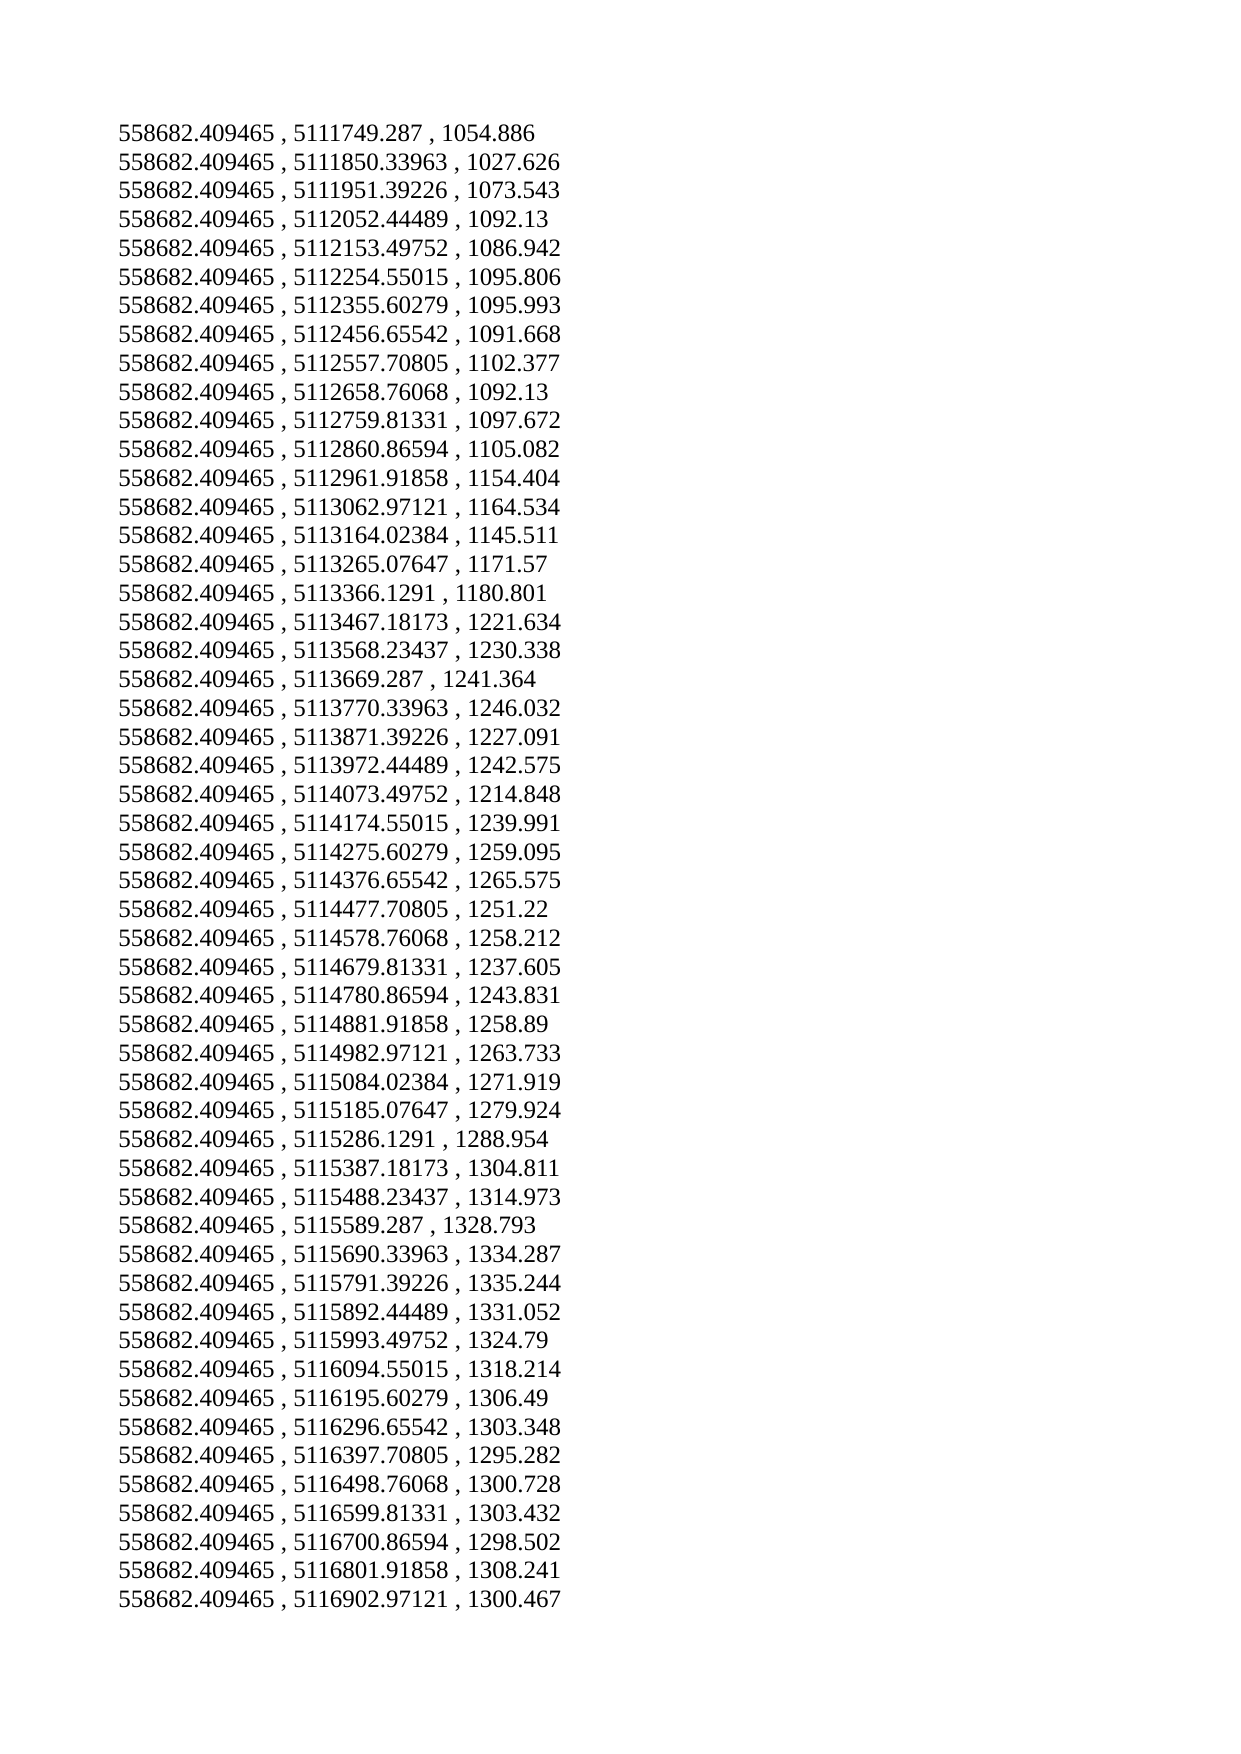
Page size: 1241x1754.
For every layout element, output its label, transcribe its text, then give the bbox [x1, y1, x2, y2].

text 558682.409465 , 5111749.287 , 1054.886 [118, 118, 1122, 147]
text 558682.409465 , 5116397.70805 , 1295.282 [118, 1441, 1122, 1469]
text 558682.409465 , 5115286.1291 , 1288.954 [118, 1124, 1122, 1153]
text 558682.409465 , 5114376.65542 , 1265.575 [118, 866, 1122, 894]
text 558682.409465 , 5113770.33963 , 1246.032 [118, 693, 1122, 722]
text 558682.409465 , 5113669.287 , 1241.364 [118, 664, 1122, 693]
text 558682.409465 , 5116094.55015 , 1318.214 [118, 1354, 1122, 1383]
text 558682.409465 , 5114881.91858 , 1258.89 [118, 1009, 1122, 1038]
text 558682.409465 , 5115185.07647 , 1279.924 [118, 1096, 1122, 1124]
text 558682.409465 , 5116599.81331 , 1303.432 [118, 1498, 1122, 1527]
text 558682.409465 , 5114780.86594 , 1243.831 [118, 981, 1122, 1009]
text 558682.409465 , 5114174.55015 , 1239.991 [118, 808, 1122, 837]
text 558682.409465 , 5116296.65542 , 1303.348 [118, 1412, 1122, 1441]
text 558682.409465 , 5112052.44489 , 1092.13 [118, 204, 1122, 233]
text 558682.409465 , 5116498.76068 , 1300.728 [118, 1469, 1122, 1498]
text 558682.409465 , 5112254.55015 , 1095.806 [118, 262, 1122, 291]
text 558682.409465 , 5112658.76068 , 1092.13 [118, 377, 1122, 406]
text 558682.409465 , 5114982.97121 , 1263.733 [118, 1038, 1122, 1067]
text 558682.409465 , 5114578.76068 , 1258.212 [118, 923, 1122, 952]
text 558682.409465 , 5113164.02384 , 1145.511 [118, 521, 1122, 549]
text 558682.409465 , 5114073.49752 , 1214.848 [118, 779, 1122, 808]
text 558682.409465 , 5114477.70805 , 1251.22 [118, 894, 1122, 923]
text 558682.409465 , 5113972.44489 , 1242.575 [118, 751, 1122, 779]
text 558682.409465 , 5116902.97121 , 1300.467 [118, 1584, 1122, 1613]
text 558682.409465 , 5112759.81331 , 1097.672 [118, 406, 1122, 434]
text 558682.409465 , 5115084.02384 , 1271.919 [118, 1067, 1122, 1096]
text 558682.409465 , 5113366.1291 , 1180.801 [118, 578, 1122, 607]
text 558682.409465 , 5111850.33963 , 1027.626 [118, 147, 1122, 176]
text 558682.409465 , 5116195.60279 , 1306.49 [118, 1383, 1122, 1412]
text 558682.409465 , 5113467.18173 , 1221.634 [118, 607, 1122, 636]
text 558682.409465 , 5112961.91858 , 1154.404 [118, 463, 1122, 492]
text 558682.409465 , 5116700.86594 , 1298.502 [118, 1527, 1122, 1556]
text 558682.409465 , 5116801.91858 , 1308.241 [118, 1556, 1122, 1584]
text 558682.409465 , 5113871.39226 , 1227.091 [118, 722, 1122, 751]
text 558682.409465 , 5111951.39226 , 1073.543 [118, 176, 1122, 204]
text 558682.409465 , 5115690.33963 , 1334.287 [118, 1239, 1122, 1268]
text 558682.409465 , 5115589.287 , 1328.793 [118, 1211, 1122, 1239]
text 558682.409465 , 5113568.23437 , 1230.338 [118, 636, 1122, 664]
text 558682.409465 , 5112355.60279 , 1095.993 [118, 291, 1122, 319]
text 558682.409465 , 5115993.49752 , 1324.79 [118, 1326, 1122, 1354]
text 558682.409465 , 5115791.39226 , 1335.244 [118, 1268, 1122, 1297]
text 558682.409465 , 5115488.23437 , 1314.973 [118, 1182, 1122, 1211]
text 558682.409465 , 5112557.70805 , 1102.377 [118, 348, 1122, 377]
text 558682.409465 , 5115387.18173 , 1304.811 [118, 1153, 1122, 1182]
text 558682.409465 , 5112860.86594 , 1105.082 [118, 434, 1122, 463]
text 558682.409465 , 5113265.07647 , 1171.57 [118, 549, 1122, 578]
text 558682.409465 , 5112456.65542 , 1091.668 [118, 319, 1122, 348]
text 558682.409465 , 5114679.81331 , 1237.605 [118, 952, 1122, 981]
text 558682.409465 , 5113062.97121 , 1164.534 [118, 492, 1122, 521]
text 558682.409465 , 5112153.49752 , 1086.942 [118, 233, 1122, 262]
text 558682.409465 , 5114275.60279 , 1259.095 [118, 837, 1122, 866]
text 558682.409465 , 5115892.44489 , 1331.052 [118, 1297, 1122, 1326]
